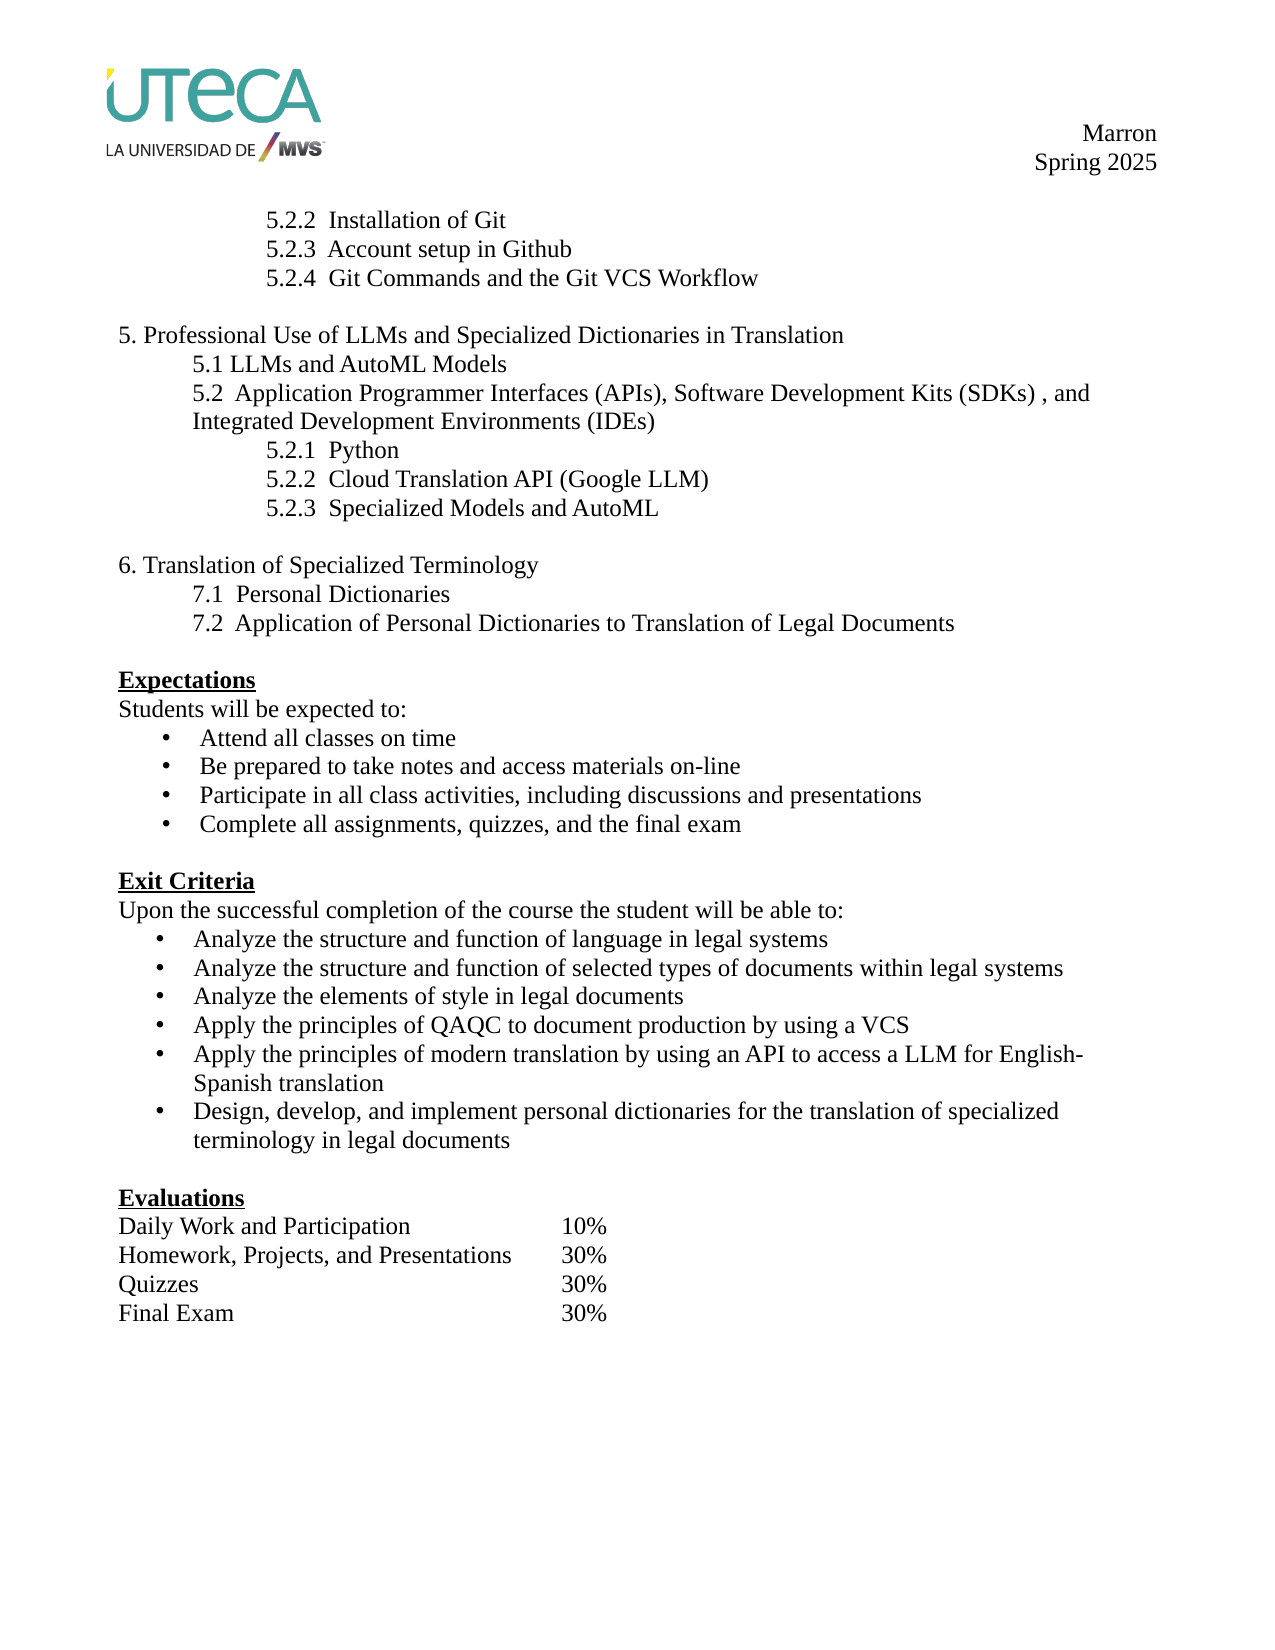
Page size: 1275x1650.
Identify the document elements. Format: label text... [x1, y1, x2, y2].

text Daily Work and Participation 10% [118, 1211, 1157, 1240]
list Design, develop, and implement personal dictionaries for the translation of specialized terminology in legal documents [156, 1096, 1157, 1154]
text 5.2.3 Specialized Models and AutoML [266, 493, 1157, 521]
text 5. Professional Use of LLMs and Specialized Dictionaries in Translation [118, 320, 1157, 349]
text Quizzes 30% [118, 1269, 1157, 1298]
list Complete all assignments, quizzes, and the final exam [162, 809, 1157, 838]
text Students will be expected to: [118, 694, 1157, 723]
text 5.2 Application Programmer Interfaces (APIs), Software Development Kits (SDKs) , and Integrated Development Environments (IDEs) [192, 378, 1157, 435]
text 5.2.3 Account setup in Github [266, 234, 1157, 263]
text Expectations [118, 665, 1157, 694]
text 5.2.2 Installation of Git [266, 205, 1157, 234]
text 6. Translation of Specialized Terminology [118, 550, 1157, 579]
text 7.2 Application of Personal Dictionaries to Translation of Legal Documents [192, 608, 1157, 636]
text Upon the successful completion of the course the student will be able to: [118, 895, 1157, 924]
text Evaluations [118, 1183, 1157, 1211]
text Homework, Projects, and Presentations 30% [118, 1240, 1157, 1269]
text Final Exam 30% [118, 1298, 1157, 1326]
text 5.2.4 Git Commands and the Git VCS Workflow [266, 263, 1157, 291]
list Attend all classes on time [162, 723, 1157, 751]
list Apply the principles of QAQC to document production by using a VCS [156, 1010, 1157, 1039]
list Analyze the structure and function of language in legal systems [156, 924, 1157, 953]
list Participate in all class activities, including discussions and presentations [162, 780, 1157, 809]
list Analyze the elements of style in legal documents [156, 981, 1157, 1010]
list Be prepared to take notes and access materials on-line [162, 751, 1157, 780]
list Analyze the structure and function of selected types of documents within legal systems [156, 953, 1157, 981]
text Exit Criteria [118, 866, 1157, 895]
text 5.2.2 Cloud Translation API (Google LLM) [266, 464, 1157, 493]
picture [104, 64, 328, 166]
text 5.2.1 Python [266, 435, 1157, 464]
text 7.1 Personal Dictionaries [192, 579, 1157, 608]
text 5.1 LLMs and AutoML Models [192, 349, 1157, 378]
list Apply the principles of modern translation by using an API to access a LLM for English-Spanish translation [156, 1039, 1157, 1096]
